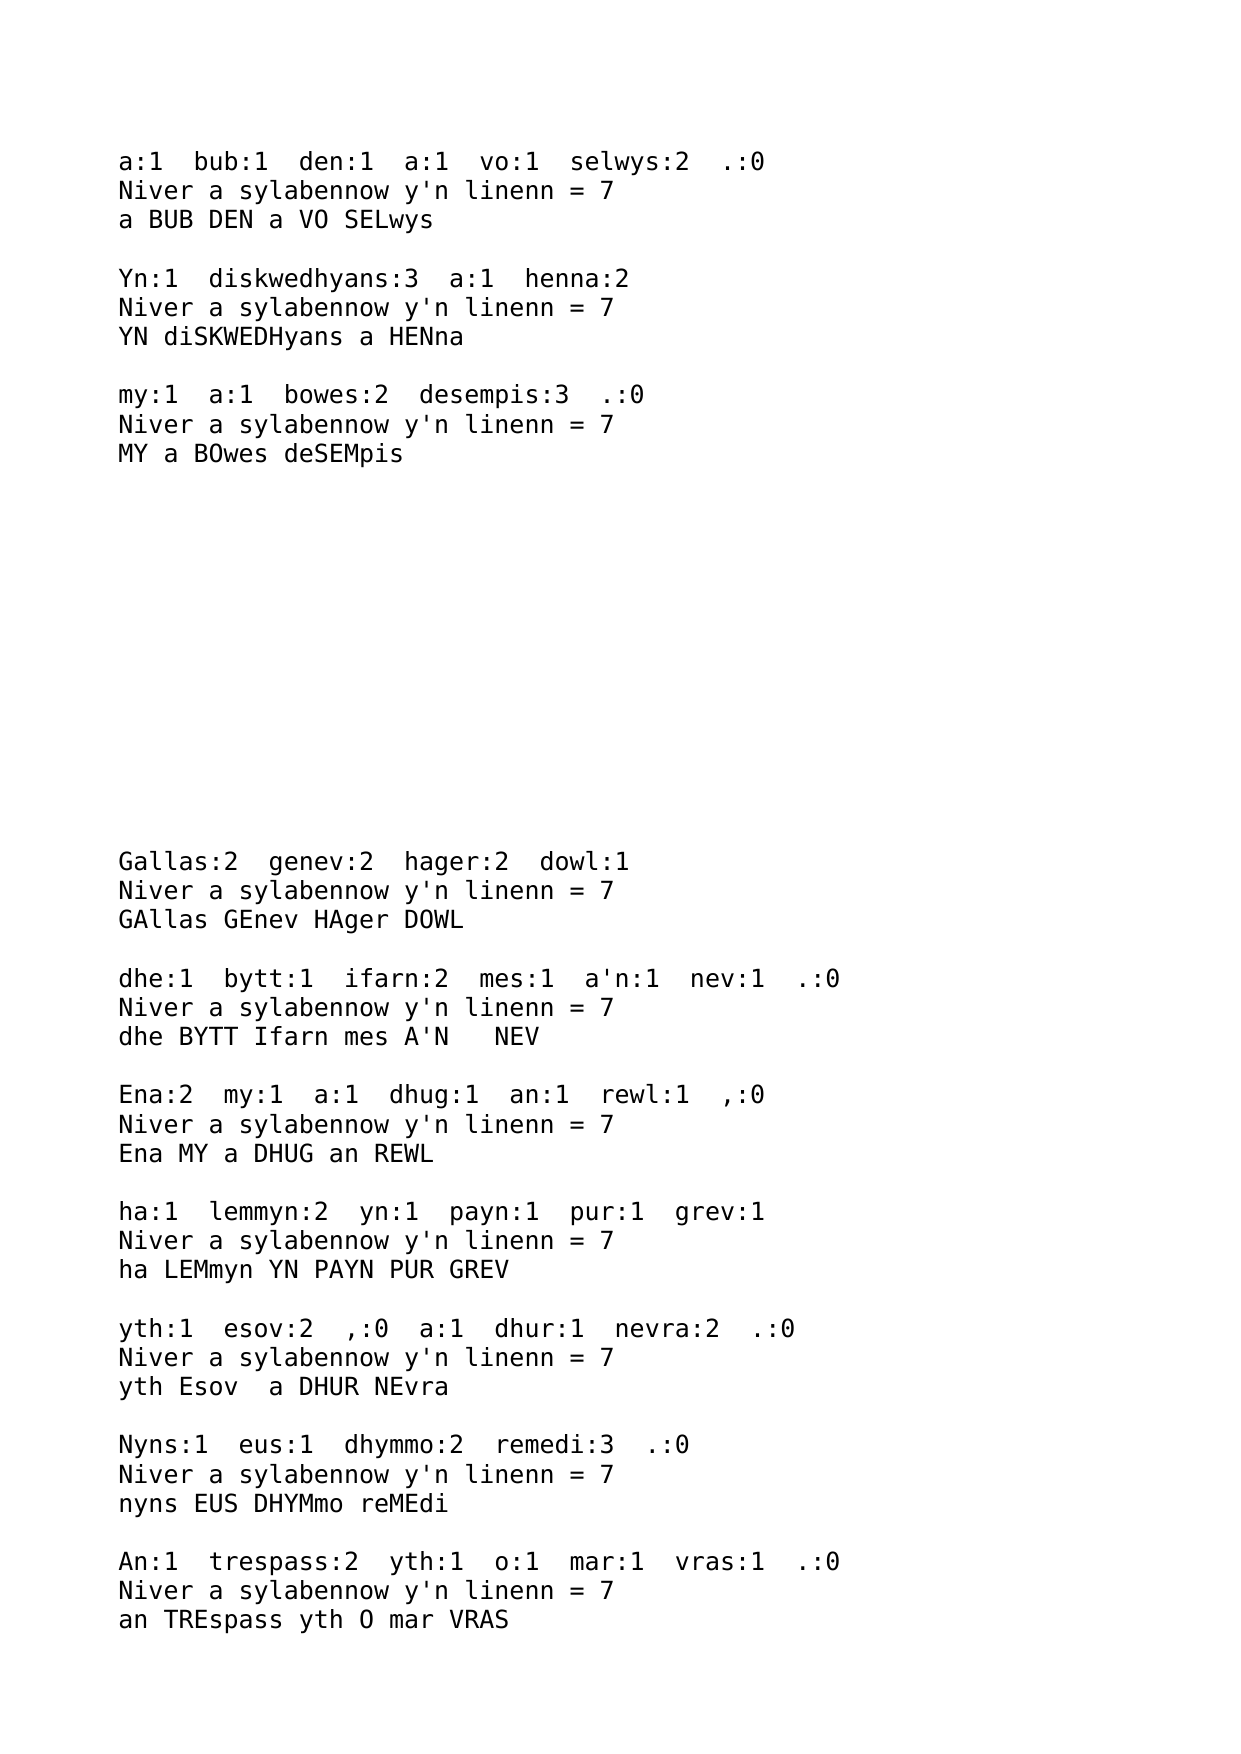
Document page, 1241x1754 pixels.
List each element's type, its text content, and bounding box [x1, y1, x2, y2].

text Niver a sylabennow y'n linenn = 7 [118, 176, 1122, 206]
text MY a BOwes deSEMpis [118, 439, 1122, 468]
text Niver a sylabennow y'n linenn = 7 [118, 410, 1122, 439]
text Niver a sylabennow y'n linenn = 7 [118, 876, 1122, 906]
text Niver a sylabennow y'n linenn = 7 [118, 1576, 1122, 1606]
text Niver a sylabennow y'n linenn = 7 [118, 1110, 1122, 1139]
text ha:1 lemmyn:2 yn:1 payn:1 pur:1 grev:1 [118, 1197, 1122, 1226]
text Gallas:2 genev:2 hager:2 dowl:1 [118, 847, 1122, 876]
text dhe BYTT Ifarn mes A'N NEV [118, 1022, 1122, 1051]
text an TREspass yth O mar VRAS [118, 1606, 1122, 1635]
text Niver a sylabennow y'n linenn = 7 [118, 293, 1122, 322]
text Ena:2 my:1 a:1 dhug:1 an:1 rewl:1 ,:0 [118, 1081, 1122, 1110]
text GAllas GEnev HAger DOWL [118, 906, 1122, 935]
text nyns EUS DHYMmo reMEdi [118, 1489, 1122, 1518]
text Nyns:1 eus:1 dhymmo:2 remedi:3 .:0 [118, 1431, 1122, 1460]
text An:1 trespass:2 yth:1 o:1 mar:1 vras:1 .:0 [118, 1547, 1122, 1576]
text a:1 bub:1 den:1 a:1 vo:1 selwys:2 .:0 [118, 147, 1122, 176]
text Niver a sylabennow y'n linenn = 7 [118, 993, 1122, 1022]
text my:1 a:1 bowes:2 desempis:3 .:0 [118, 381, 1122, 410]
text Ena MY a DHUG an REWL [118, 1139, 1122, 1168]
text yth:1 esov:2 ,:0 a:1 dhur:1 nevra:2 .:0 [118, 1314, 1122, 1343]
text dhe:1 bytt:1 ifarn:2 mes:1 a'n:1 nev:1 .:0 [118, 964, 1122, 993]
text ha LEMmyn YN PAYN PUR GREV [118, 1256, 1122, 1285]
text yth Esov a DHUR NEvra [118, 1372, 1122, 1401]
text YN diSKWEDHyans a HENna [118, 322, 1122, 351]
text Yn:1 diskwedhyans:3 a:1 henna:2 [118, 264, 1122, 293]
text a BUB DEN a VO SELwys [118, 206, 1122, 235]
text Niver a sylabennow y'n linenn = 7 [118, 1226, 1122, 1256]
text Niver a sylabennow y'n linenn = 7 [118, 1343, 1122, 1372]
text Niver a sylabennow y'n linenn = 7 [118, 1460, 1122, 1489]
